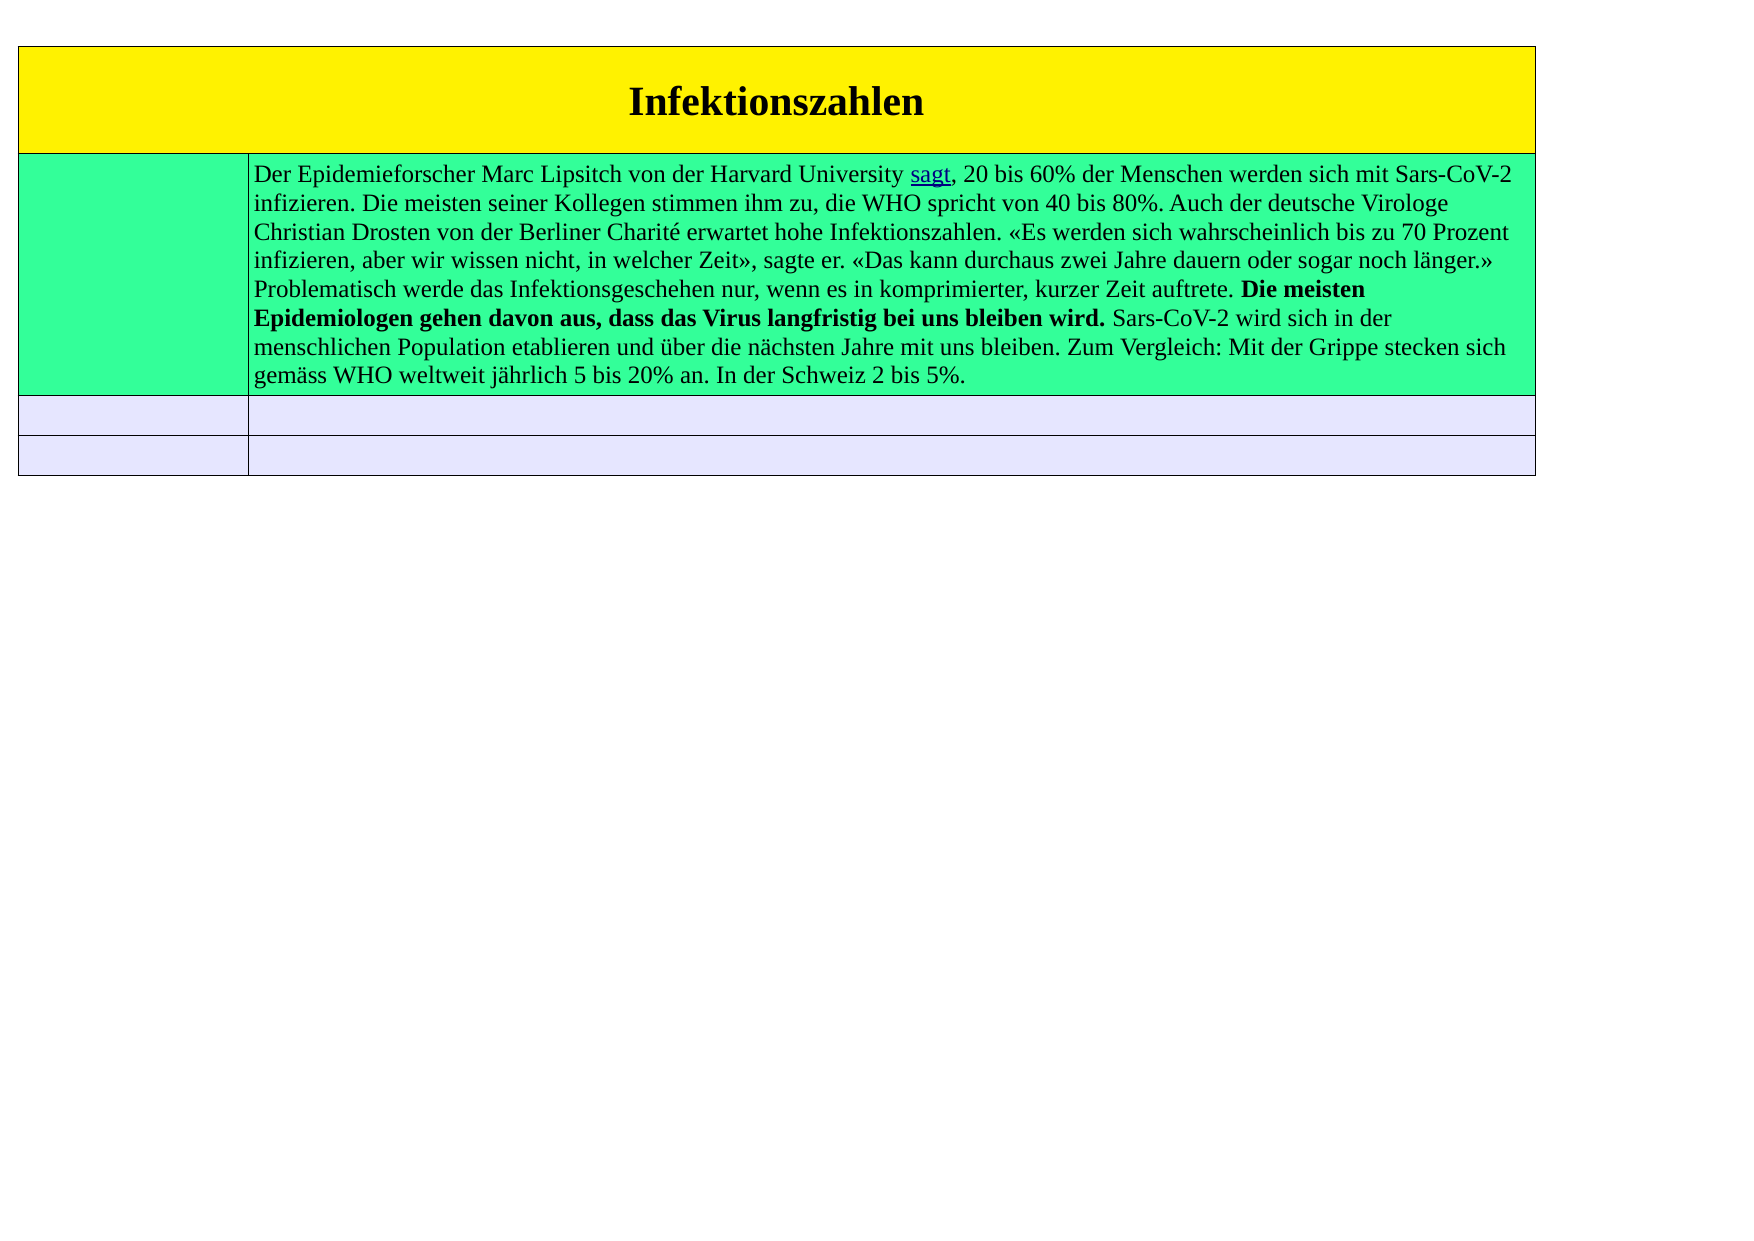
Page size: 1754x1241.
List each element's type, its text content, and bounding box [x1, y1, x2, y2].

table_cell [249, 396, 1535, 435]
table_cell [19, 154, 248, 395]
table_cell [19, 436, 248, 475]
table_cell [249, 436, 1535, 475]
table_cell Der Epidemieforscher Marc Lipsitch von der Harvard University sagt, 20 bis 60% der Menschen werden sich mit Sars-CoV-2 infizieren. Die meisten seiner Kollegen stimmen ihm zu, die WHO spricht von 40 bis 80%. Auch der deutsche Virologe Christian Drosten von der Berliner Charité erwartet hohe Infektionszahlen. «Es werden sich wahrscheinlich bis zu 70 Prozent infizieren, aber wir wissen nicht, in welcher Zeit», sagte er. «Das kann durchaus zwei Jahre dauern oder sogar noch länger.» Problematisch werde das Infektionsgeschehen nur, wenn es in komprimierter, kurzer Zeit auftrete. Die meisten Epidemiologen gehen davon aus, dass das Virus langfristig bei uns bleiben wird. Sars-CoV-2 wird sich in der menschlichen Population etablieren und über die nächsten Jahre mit uns bleiben. Zum Vergleich: Mit der Grippe stecken sich gemäss WHO weltweit jährlich 5 bis 20% an. In der Schweiz 2 bis 5%. [249, 154, 1535, 395]
table_header Infektionszahlen [19, 47, 1535, 153]
table_cell [19, 396, 248, 435]
